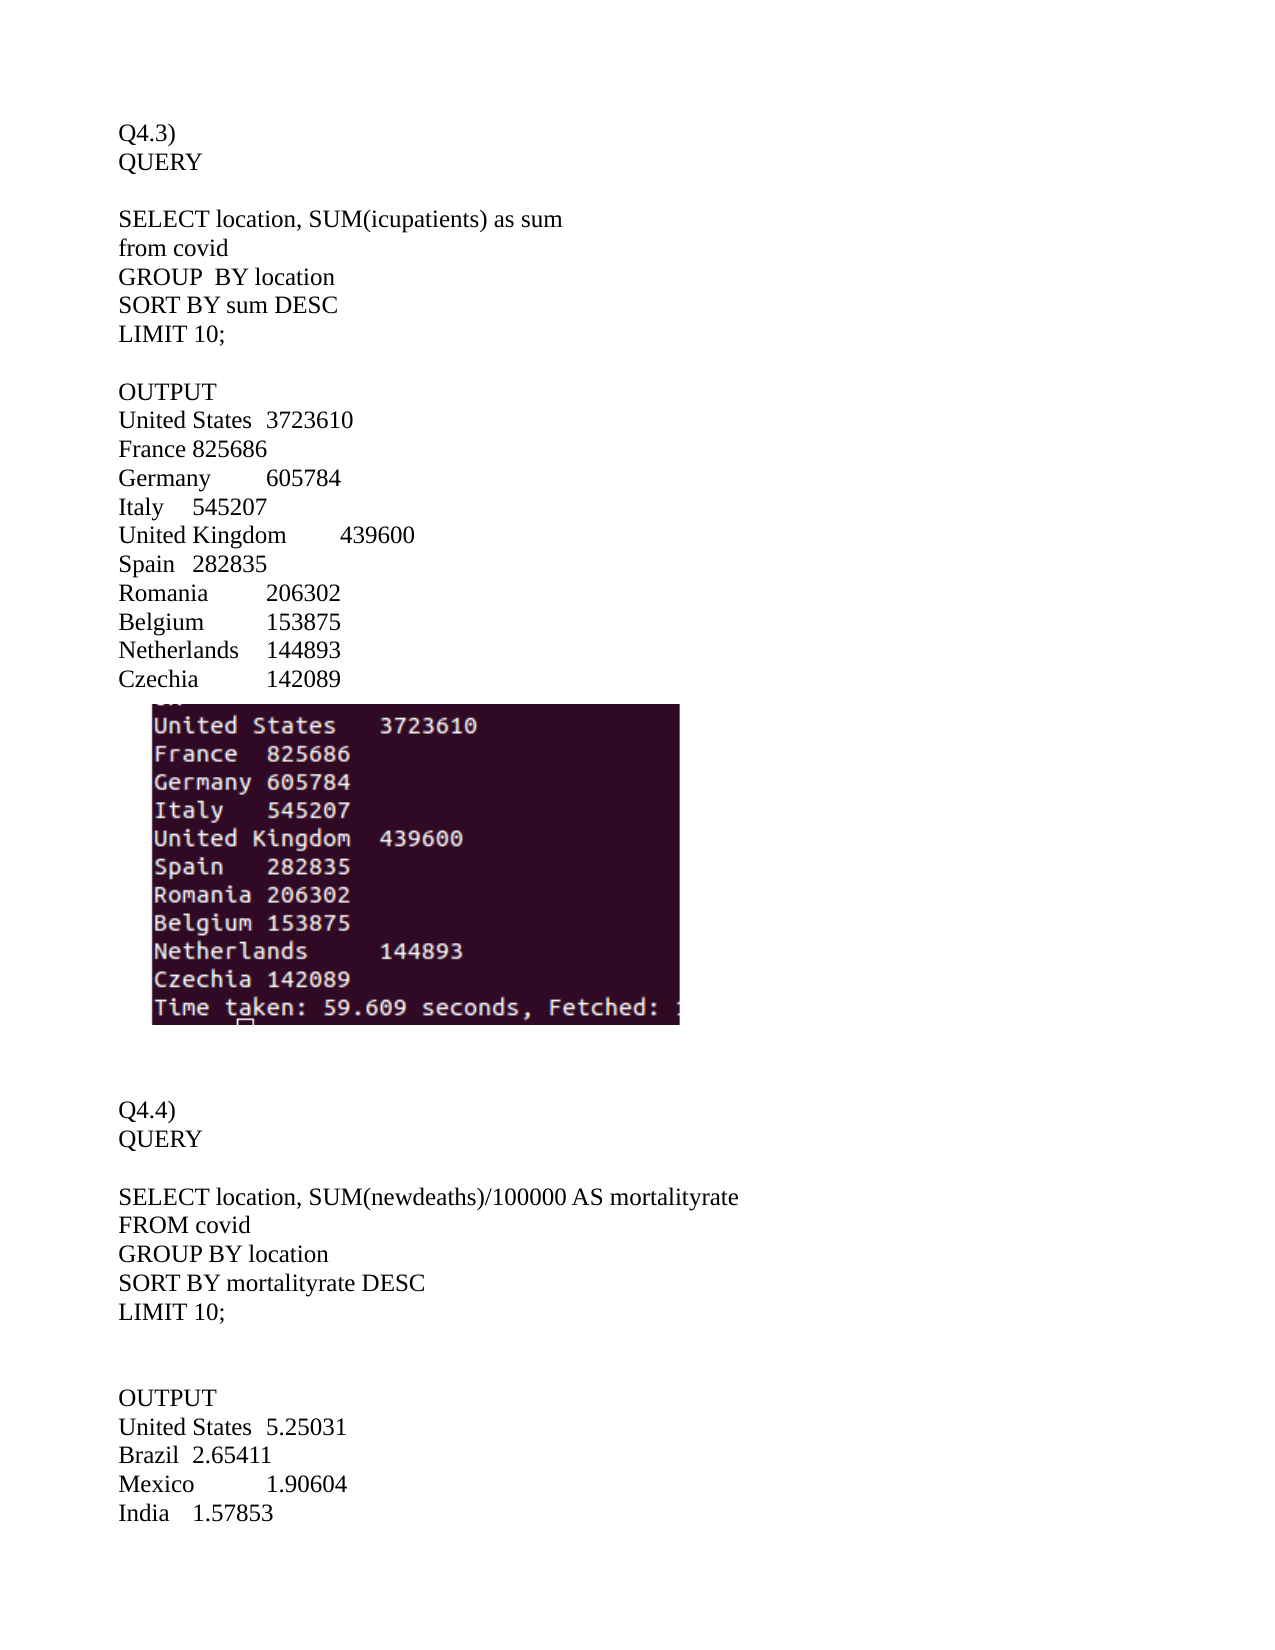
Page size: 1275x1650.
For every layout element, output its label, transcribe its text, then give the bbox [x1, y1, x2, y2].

text Brazil 2.65411 [118, 1441, 1157, 1469]
text France 825686 [118, 434, 1157, 463]
text Netherlands 144893 [118, 636, 1157, 664]
text Romania 206302 [118, 578, 1157, 607]
text OUTPUT [118, 377, 1157, 406]
picture [151, 704, 680, 1025]
text FROM covid [118, 1211, 1157, 1239]
text LIMIT 10; [118, 1297, 1157, 1326]
text SELECT location, SUM(icupatients) as sum [118, 204, 1157, 233]
text GROUP BY location [118, 262, 1157, 291]
text Q4.4) [118, 1096, 1157, 1124]
text QUERY [118, 147, 1157, 176]
text Mexico 1.90604 [118, 1469, 1157, 1498]
text SORT BY mortalityrate DESC [118, 1268, 1157, 1297]
text OUTPUT [118, 1383, 1157, 1412]
text QUERY [118, 1124, 1157, 1153]
text United States 3723610 [118, 406, 1157, 434]
text United States 5.25031 [118, 1412, 1157, 1441]
text GROUP BY location [118, 1239, 1157, 1268]
text Spain 282835 [118, 549, 1157, 578]
text LIMIT 10; [118, 319, 1157, 348]
text Q4.3) [118, 118, 1157, 147]
text Czechia 142089 [118, 664, 1157, 693]
text SELECT location, SUM(newdeaths)/100000 AS mortalityrate [118, 1182, 1157, 1211]
text India 1.57853 [118, 1498, 1157, 1527]
text Italy 545207 [118, 492, 1157, 521]
text United Kingdom 439600 [118, 521, 1157, 549]
text Germany 605784 [118, 463, 1157, 492]
text Belgium 153875 [118, 607, 1157, 636]
text from covid [118, 233, 1157, 262]
text SORT BY sum DESC [118, 291, 1157, 319]
